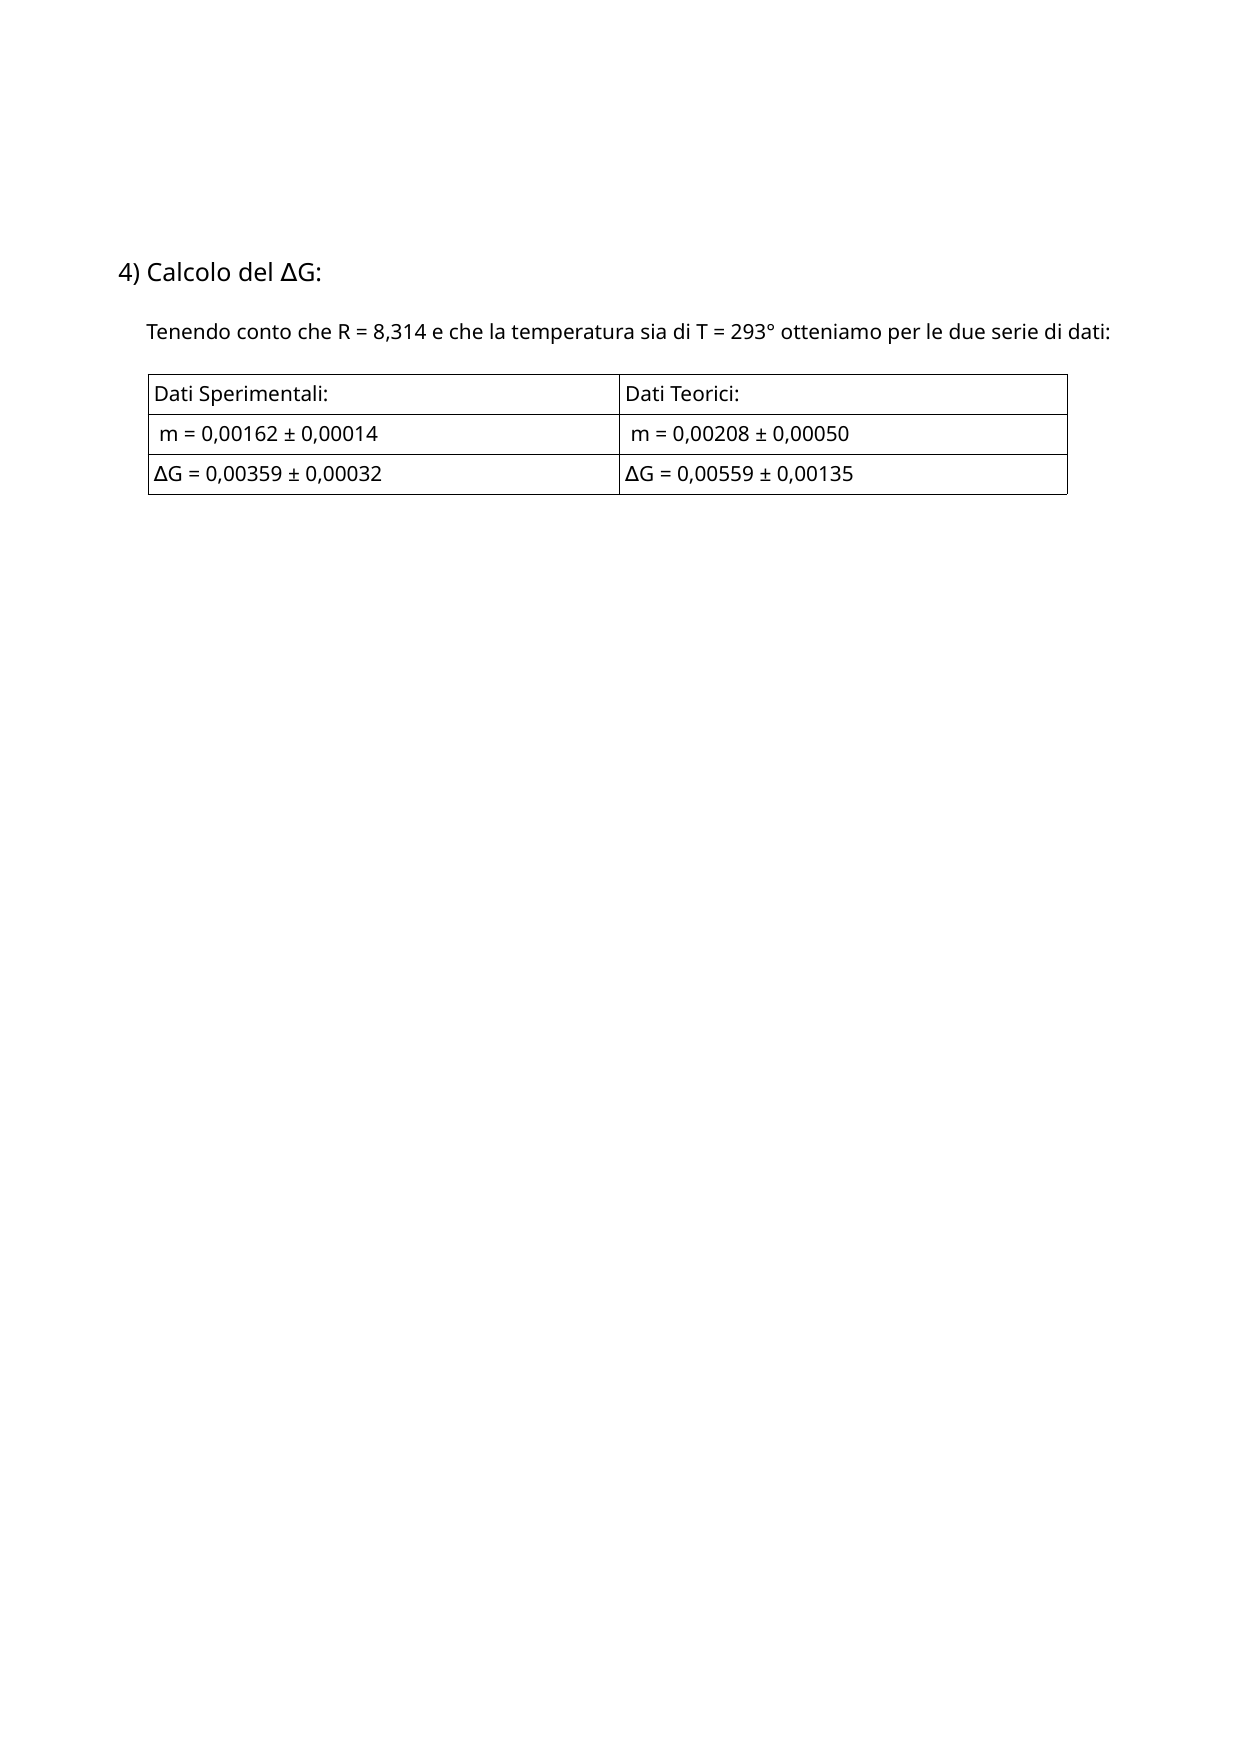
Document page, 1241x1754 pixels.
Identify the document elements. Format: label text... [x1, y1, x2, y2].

table_cell m = 0,00162 ± 0,00014 [149, 415, 619, 454]
table_header Dati Sperimentali: [149, 375, 619, 414]
table_cell ∆G = 0,00359 ± 0,00032 [149, 455, 619, 494]
text Tenendo conto che R = 8,314 e che la temperatura sia di T = 293° otteniamo per le due serie di dati: [146, 317, 1122, 345]
text 4) Calcolo del ∆G: [118, 254, 1122, 288]
table_cell m = 0,00208 ± 0,00050 [620, 415, 1067, 454]
table_header Dati Teorici: [620, 375, 1067, 414]
table_cell ∆G = 0,00559 ± 0,00135 [620, 455, 1067, 494]
